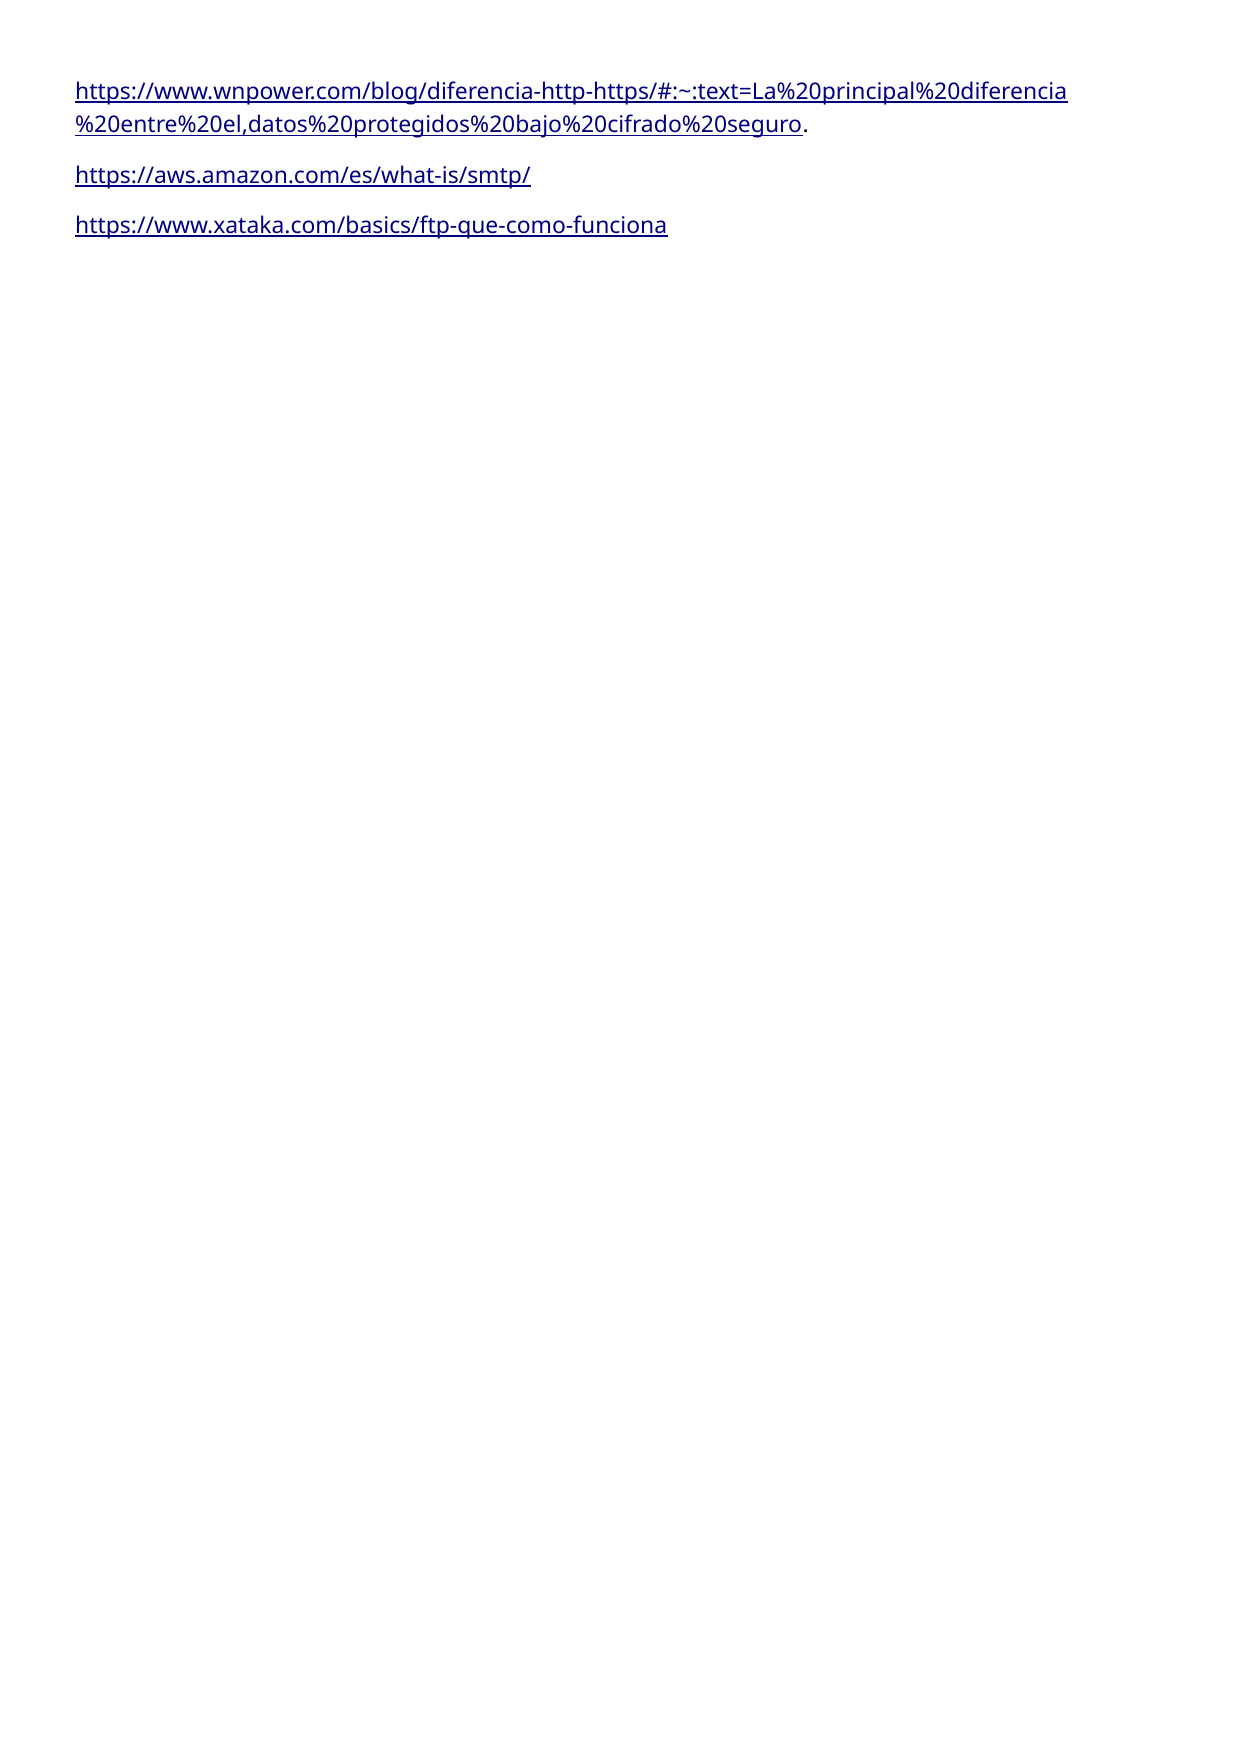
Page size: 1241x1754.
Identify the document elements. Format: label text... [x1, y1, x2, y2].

text https://www.wnpower.com/blog/diferencia-http-https/#:~:text=La%20principal%20diferencia%20entre%20el,datos%20protegidos%20bajo%20cifrado%20seguro. [75, 75, 1165, 140]
text https://www.xataka.com/basics/ftp-que-como-funciona [75, 209, 1165, 240]
text https://aws.amazon.com/es/what-is/smtp/ [75, 158, 1165, 190]
